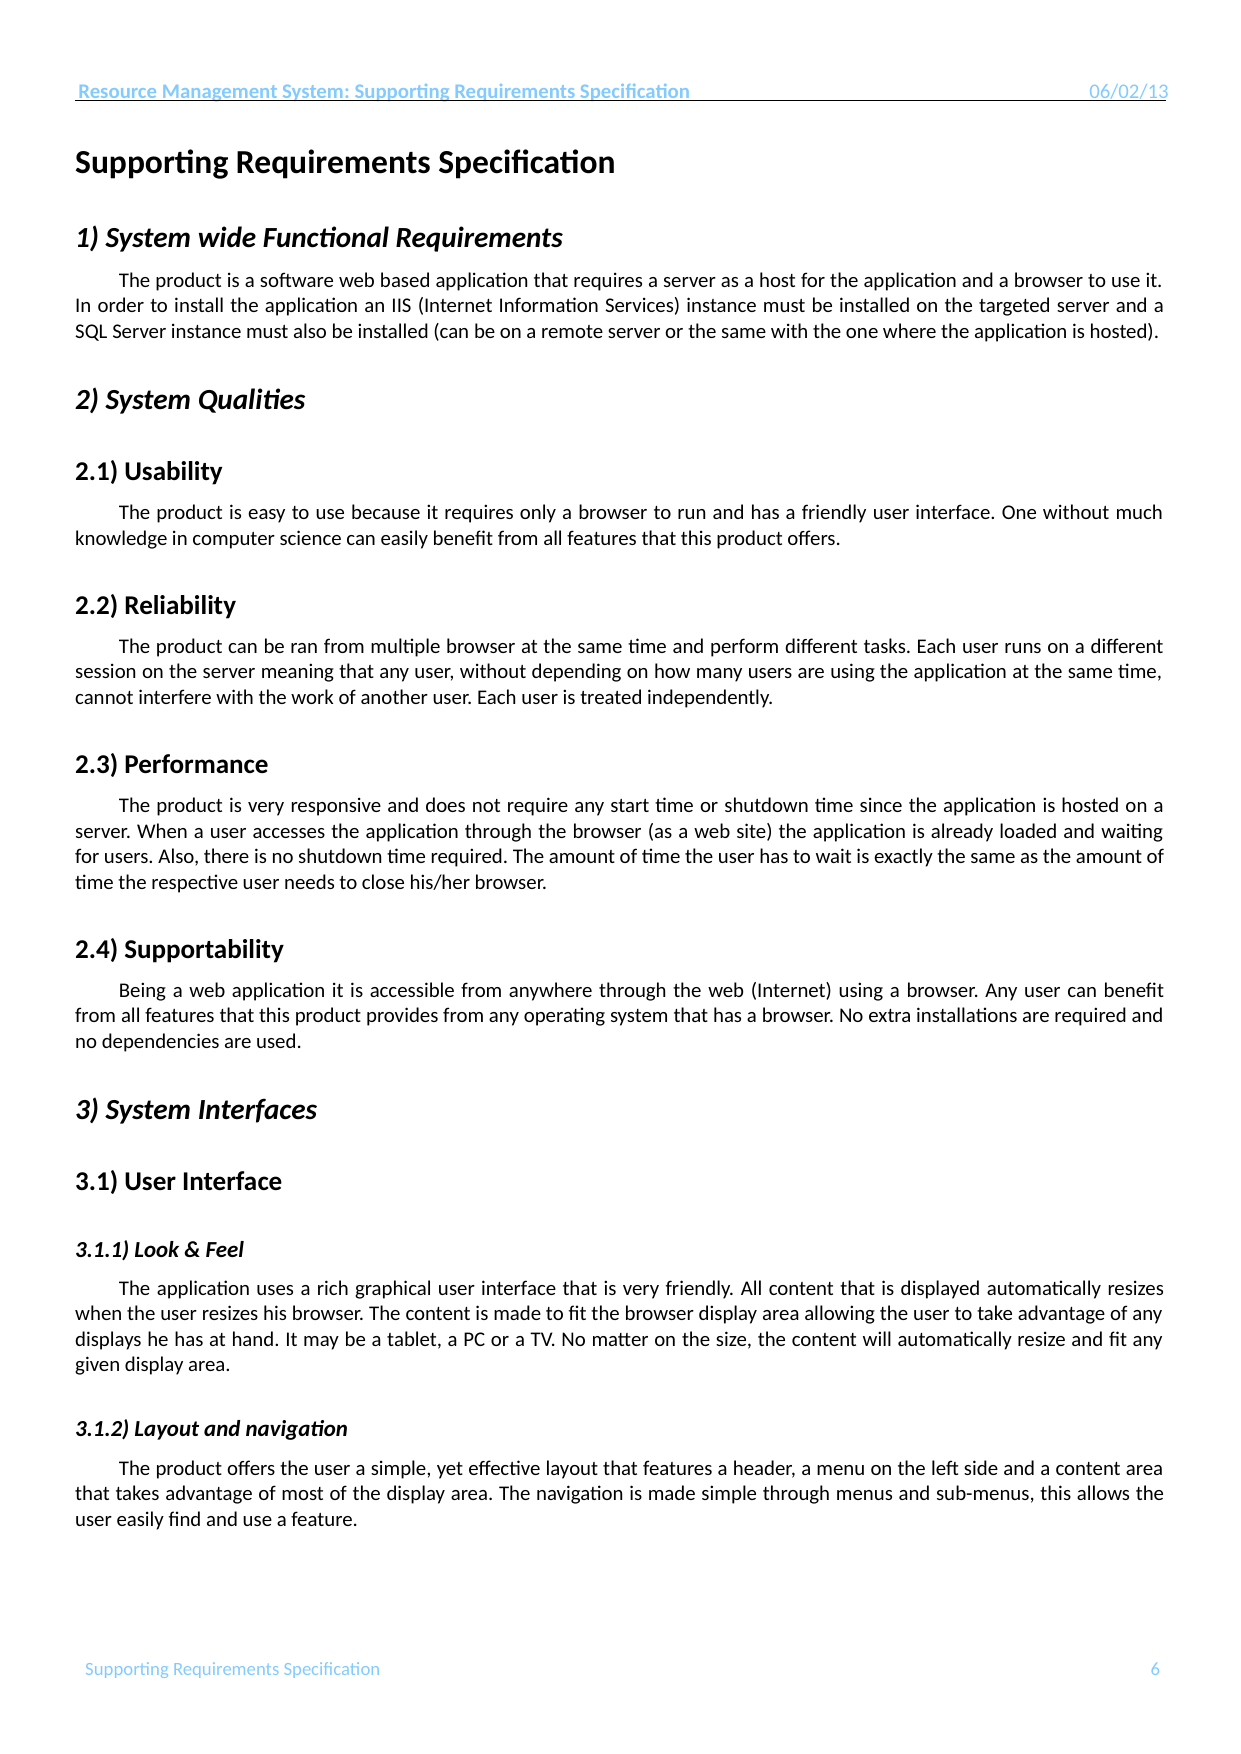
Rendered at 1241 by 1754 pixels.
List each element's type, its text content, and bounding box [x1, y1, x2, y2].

subtitle 3.1.1) Look & Feel [75, 1235, 1166, 1263]
subtitle 2.1) Usability [75, 454, 1166, 487]
text Being a web application it is accessible from anywhere through the web (Internet) using a browser. Any user can benefit from all features that this product provides from any operating system that has a browser. No extra installations are required and no dependencies are used. [75, 977, 1166, 1053]
subtitle 3.1.2) Layout and navigation [75, 1414, 1166, 1442]
text The product offers the user a simple, yet effective layout that features a header, a menu on the left side and a content area that takes advantage of most of the display area. The navigation is made simple through menus and sub-menus, this allows the user easily find and use a feature. [75, 1455, 1166, 1531]
text The product can be ran from multiple browser at the same time and perform different tasks. Each user runs on a different session on the server meaning that any user, without depending on how many users are using the application at the same time, cannot interfere with the work of another user. Each user is treated independently. [75, 633, 1166, 709]
text The product is very responsive and does not require any start time or shutdown time since the application is hosted on a server. When a user accesses the application through the browser (as a web site) the application is already loaded and waiting for users. Also, there is no shutdown time required. The amount of time the user has to wait is exactly the same as the amount of time the respective user needs to close his/her browser. [75, 793, 1166, 894]
text The product is a software web based application that requires a server as a host for the application and a browser to use it. In order to install the application an IIS (Internet Information Services) instance must be installed on the targeted server and a SQL Server instance must also be installed (can be on a remote server or the same with the one where the application is hosted). [75, 267, 1166, 343]
subtitle 2.4) Supportability [75, 932, 1166, 965]
subtitle 2.2) Reliability [75, 588, 1166, 621]
text The application uses a rich graphical user interface that is very friendly. All content that is displayed automatically resizes when the user resizes his browser. The content is made to fit the browser display area allowing the user to take advantage of any displays he has at hand. It may be a tablet, a PC or a TV. No matter on the size, the content will automatically resize and fit any given display area. [75, 1275, 1166, 1377]
subtitle 2) System Qualities [75, 381, 1166, 416]
subtitle 3) System Interfaces [75, 1091, 1166, 1127]
text The product is easy to use because it requires only a browser to run and has a friendly user interface. One without much knowledge in computer science can easily benefit from all features that this product offers. [75, 499, 1166, 550]
subtitle 2.3) Performance [75, 747, 1166, 780]
subtitle 3.1) User Interface [75, 1164, 1166, 1197]
subtitle 1) System wide Functional Requirements [75, 219, 1166, 254]
subtitle Supporting Requirements Specification [75, 141, 1166, 181]
